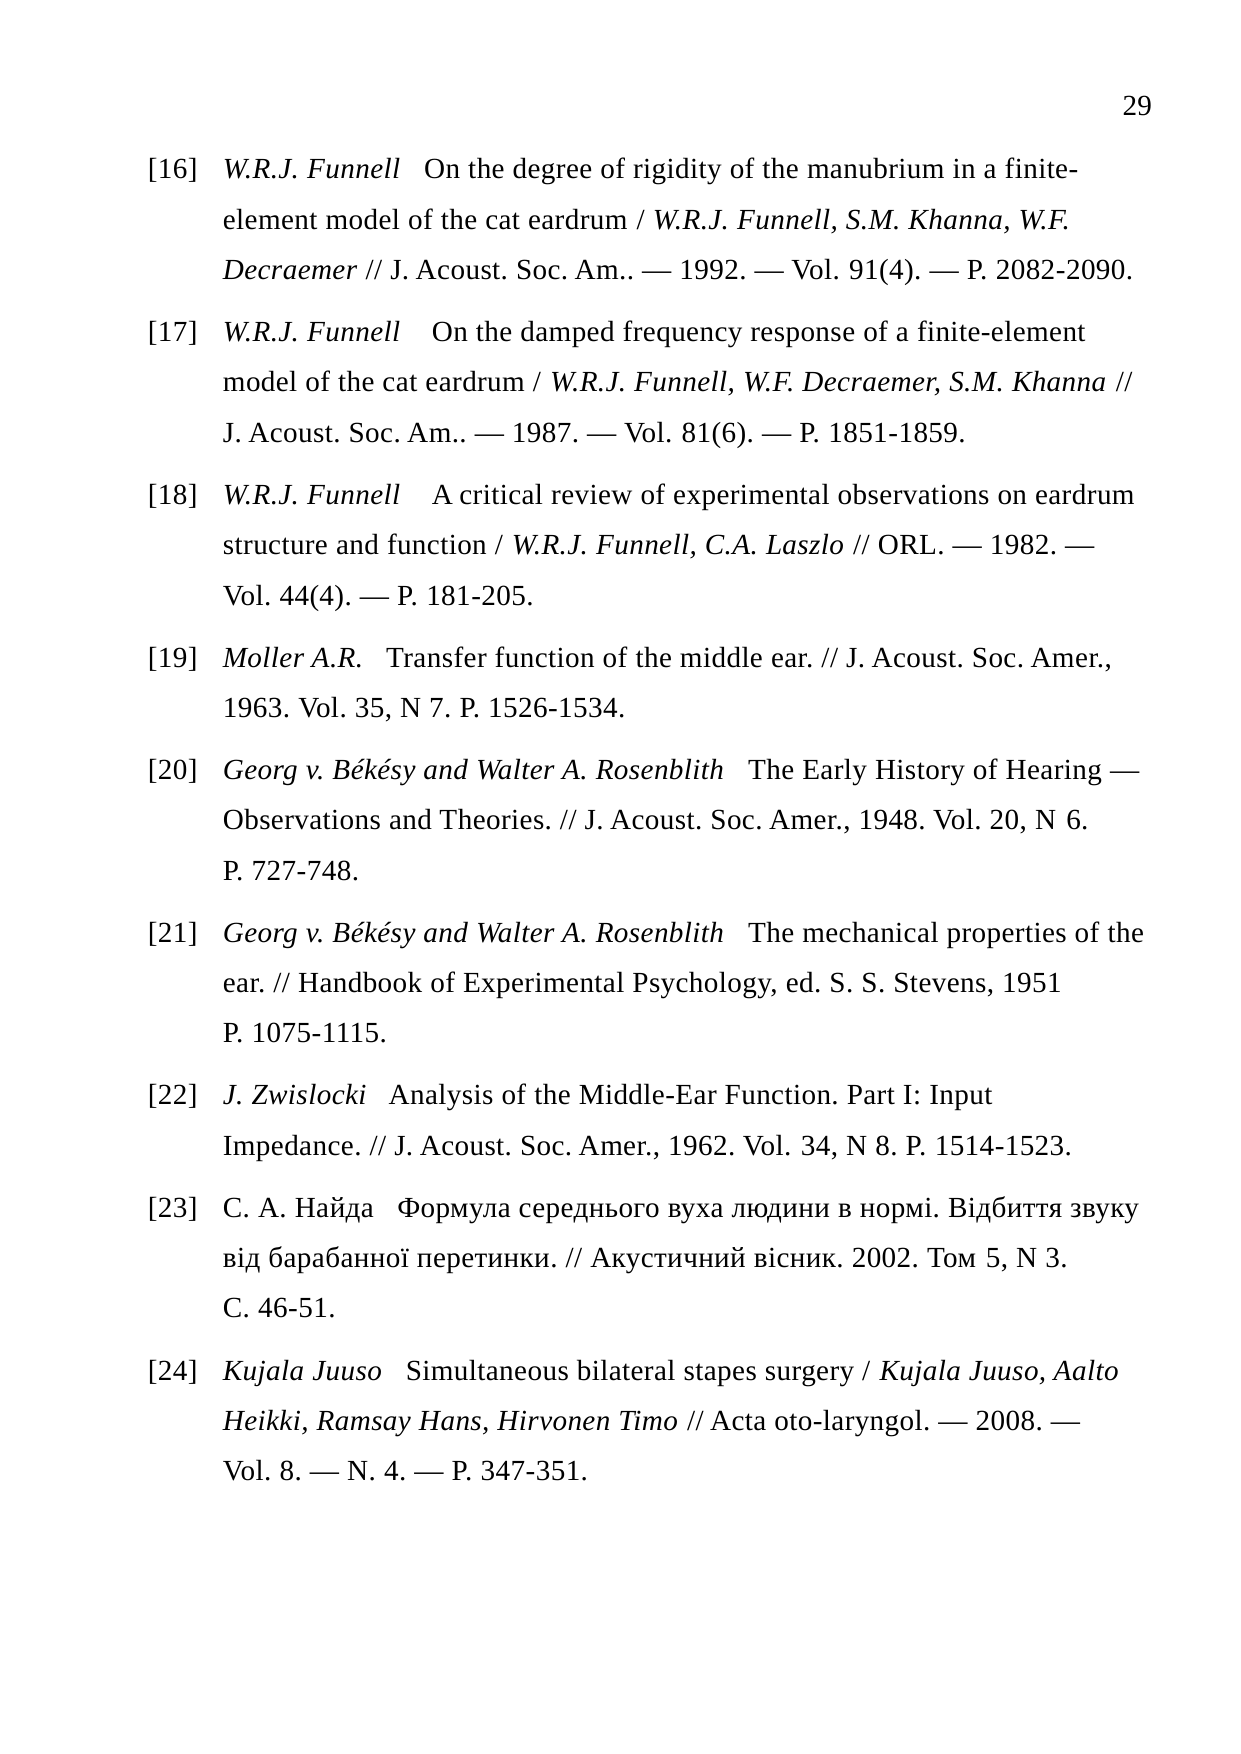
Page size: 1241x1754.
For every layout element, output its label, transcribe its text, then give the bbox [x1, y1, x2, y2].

list W.R.J. Funnell A critical review of experimental observations on eardrum structure and function / W.R.J. Funnell, C.A. Laszlo // ORL. — 1982. — Vol. 44(4). — P. 181‑205. [148, 477, 1152, 611]
list J. Zwislocki Analysis of the Middle-Ear Function. Part I: Input Impedance. // J. Acoust. Soc. Amer., 1962. Vol. 34, N 8. P. 1514‑1523. [148, 1077, 1152, 1161]
list С. А. Найда Формула середнього вуха людини в нормі. Відбиття звуку від барабанної перетинки. // Акустичний вісник. 2002. Том 5, N 3. С. 46‑51. [148, 1190, 1152, 1324]
list Georg v. Békésy and Walter A. Rosenblith The Early History of Hearing — Observations and Theories. // J. Acoust. Soc. Amer., 1948. Vol. 20, N 6. P. 727‑748. [148, 752, 1152, 886]
list Georg v. Békésy and Walter A. Rosenblith The mechanical properties of the ear. // Handbook of Experimental Psychology, ed. S. S. Stevens, 1951 P. 1075‑1115. [148, 915, 1152, 1049]
list W.R.J. Funnell On the degree of rigidity of the manubrium in a finite-element model of the cat eardrum / W.R.J. Funnell, S.M. Khanna, W.F. Decraemer // J. Acoust. Soc. Am.. — 1992. — Vol. 91(4). — P. 2082‑2090. [148, 152, 1152, 286]
list W.R.J. Funnell On the damped frequency response of a finite-element model of the cat eardrum / W.R.J. Funnell, W.F. Decraemer, S.M. Khanna // J. Acoust. Soc. Am.. — 1987. — Vol. 81(6). — P. 1851‑1859. [148, 314, 1152, 448]
list Moller A.R. Transfer function of the middle ear. // J. Acoust. Soc. Amer., 1963. Vol. 35, N 7. P. 1526-1534. [148, 640, 1152, 723]
list Kujala Juuso Simultaneous bilateral stapes surgery / Kujala Juuso, Aalto Heikki, Ramsay Hans, Hirvonen Timo // Acta oto-laryngol. — 2008. — Vol. 8. — N. 4. — P. 347‑351. [148, 1353, 1152, 1487]
